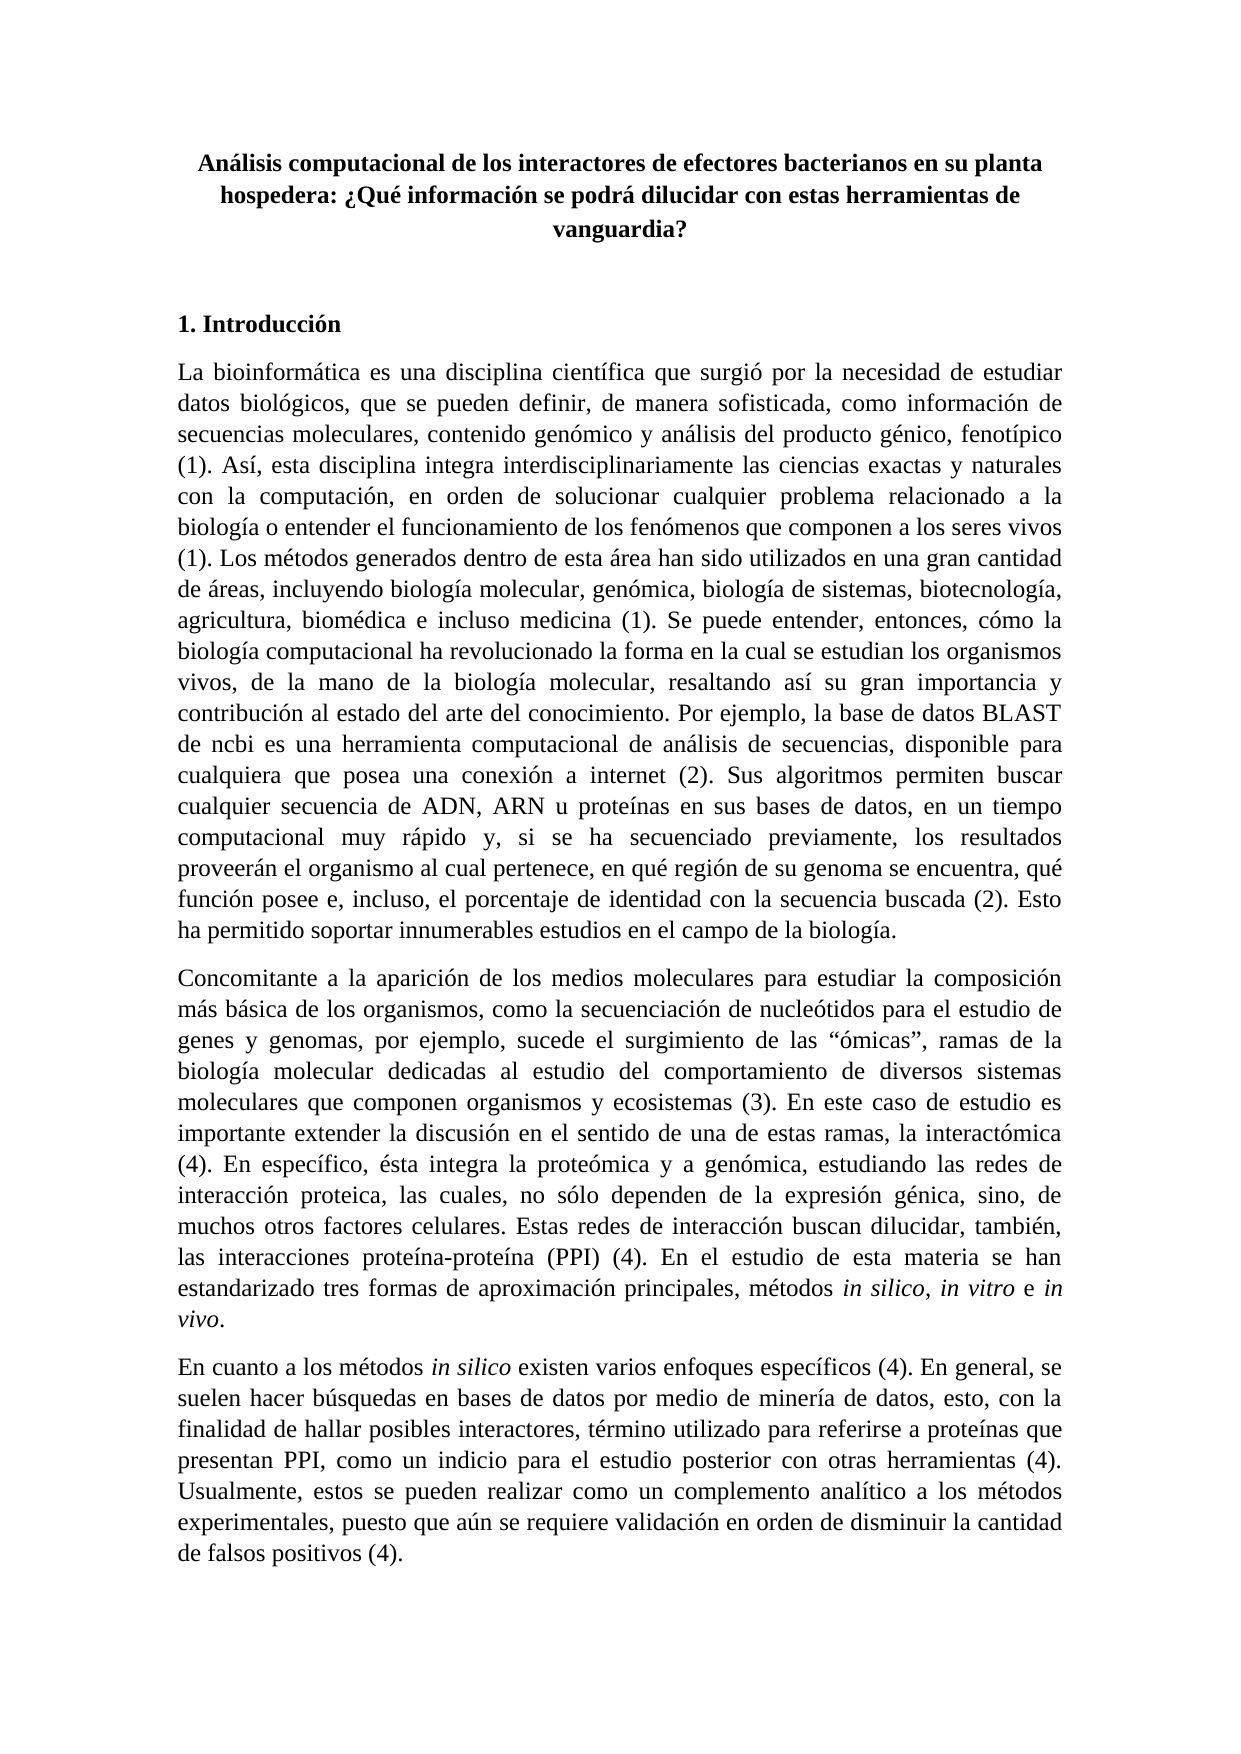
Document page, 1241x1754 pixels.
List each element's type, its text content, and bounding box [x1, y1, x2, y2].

text 1. Introducción [177, 309, 1063, 338]
text En cuanto a los métodos in silico existen varios enfoques específicos (4). En general, se suelen hacer búsquedas en bases de datos por medio de minería de datos, esto, con la finalidad de hallar posibles interactores, término utilizado para referirse a proteínas que presentan PPI, como un indicio para el estudio posterior con otras herramientas (4). Usualmente, estos se pueden realizar como un complemento analítico a los métodos experimentales, puesto que aún se requiere validación en orden de disminuir la cantidad de falsos positivos (4). [177, 1352, 1063, 1567]
text La bioinformática es una disciplina científica que surgió por la necesidad de estudiar datos biológicos, que se pueden definir, de manera sofisticada, como información de secuencias moleculares, contenido genómico y análisis del producto génico, fenotípico (1). Así, esta disciplina integra interdisciplinariamente las ciencias exactas y naturales con la computación, en orden de solucionar cualquier problema relacionado a la biología o entender el funcionamiento de los fenómenos que componen a los seres vivos (1). Los métodos generados dentro de esta área han sido utilizados en una gran cantidad de áreas, incluyendo biología molecular, genómica, biología de sistemas, biotecnología, agricultura, biomédica e incluso medicina (1). Se puede entender, entonces, cómo la biología computacional ha revolucionado la forma en la cual se estudian los organismos vivos, de la mano de la biología molecular, resaltando así su gran importancia y contribución al estado del arte del conocimiento. Por ejemplo, la base de datos BLAST de ncbi es una herramienta computacional de análisis de secuencias, disponible para cualquiera que posea una conexión a internet (2). Sus algoritmos permiten buscar cualquier secuencia de ADN, ARN u proteínas en sus bases de datos, en un tiempo computacional muy rápido y, si se ha secuenciado previamente, los resultados proveerán el organismo al cual pertenece, en qué región de su genoma se encuentra, qué función posee e, incluso, el porcentaje de identidad con la secuencia buscada (2). Esto ha permitido soportar innumerables estudios en el campo de la biología. [177, 357, 1063, 944]
text Análisis computacional de los interactores de efectores bacterianos en su planta hospedera: ¿Qué información se podrá dilucidar con estas herramientas de vanguardia? [177, 148, 1063, 242]
text Concomitante a la aparición de los medios moleculares para estudiar la composición más básica de los organismos, como la secuenciación de nucleótidos para el estudio de genes y genomas, por ejemplo, sucede el surgimiento de las “ómicas”, ramas de la biología molecular dedicadas al estudio del comportamiento de diversos sistemas moleculares que componen organismos y ecosistemas (3). En este caso de estudio es importante extender la discusión en el sentido de una de estas ramas, la interactómica (4). En específico, ésta integra la proteómica y a genómica, estudiando las redes de interacción proteica, las cuales, no sólo dependen de la expresión génica, sino, de muchos otros factores celulares. Estas redes de interacción buscan dilucidar, también, las interacciones proteína-proteína (PPI) (4). En el estudio de esta materia se han estandarizado tres formas de aproximación principales, métodos in silico, in vitro e in vivo. [177, 963, 1063, 1333]
